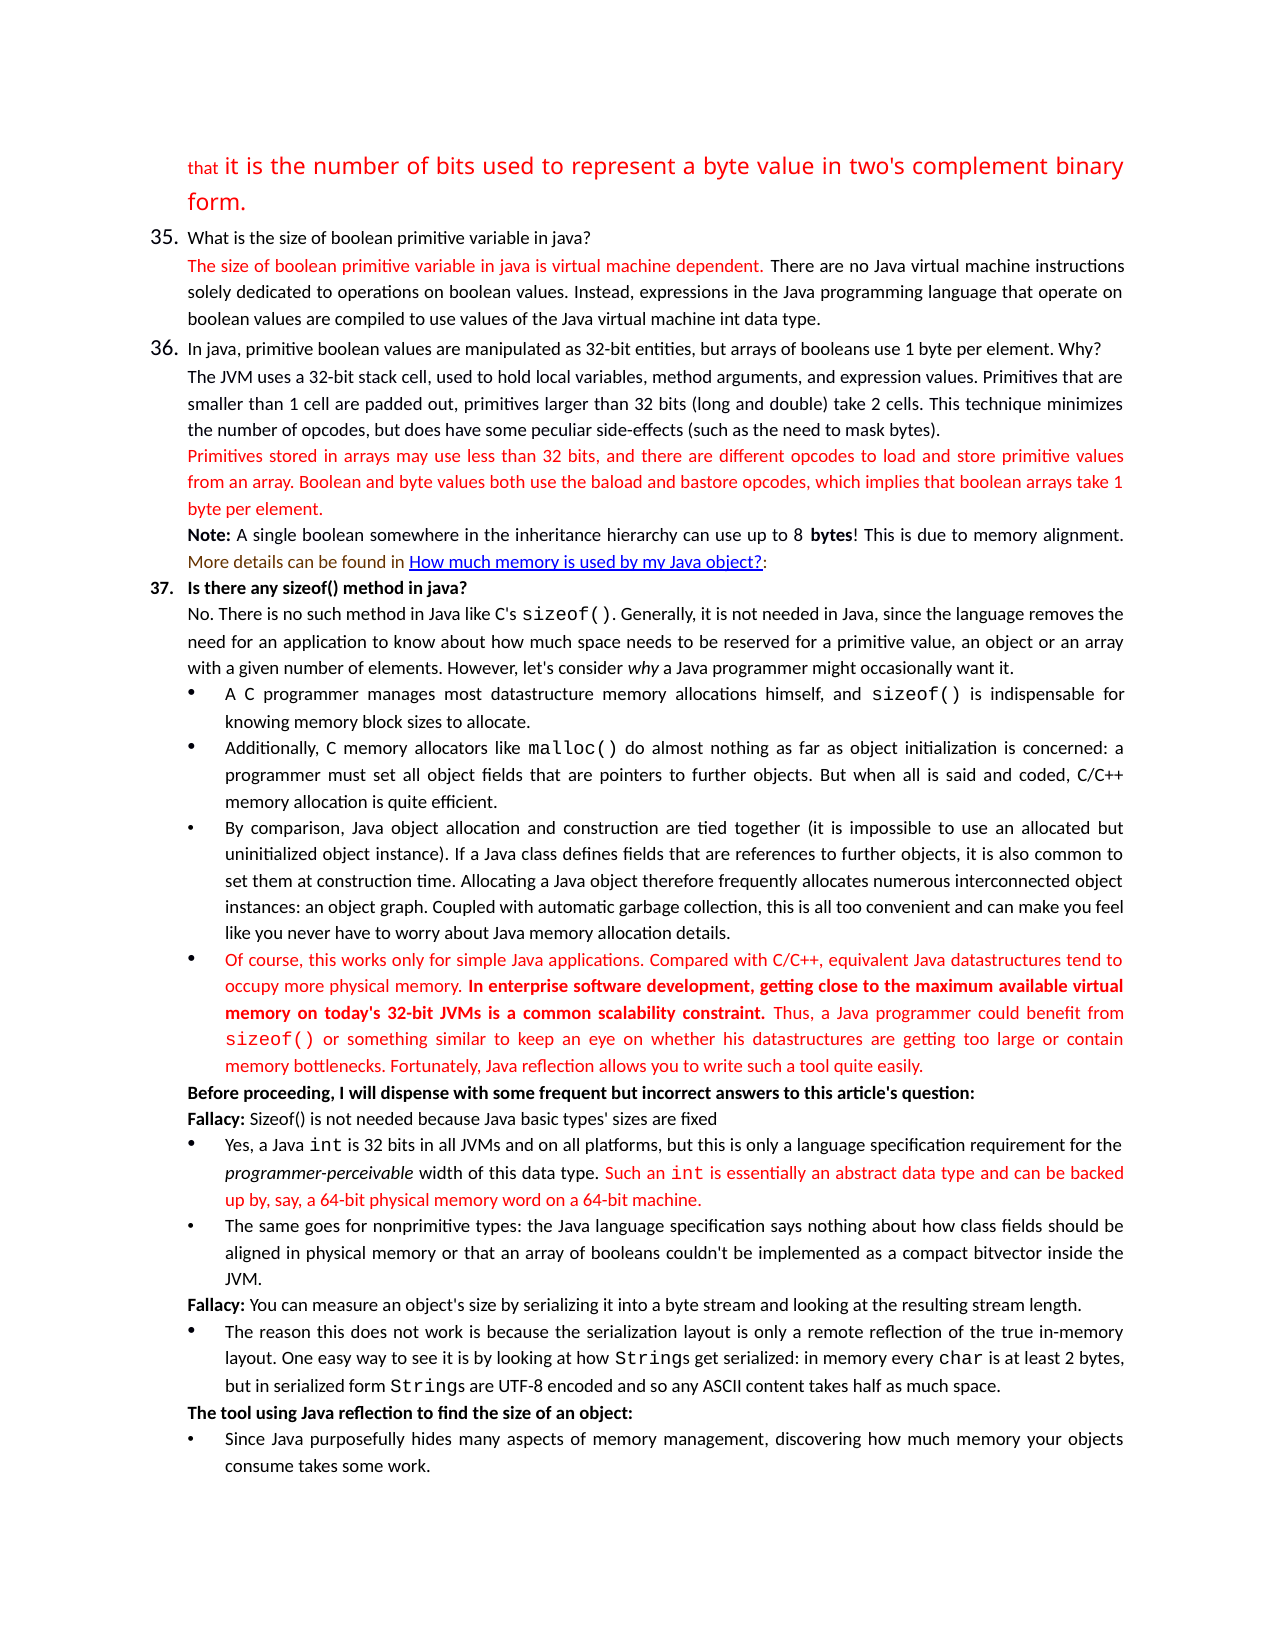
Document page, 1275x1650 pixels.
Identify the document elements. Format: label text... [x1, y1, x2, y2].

list Primitives stored in arrays may use less than 32 bits, and there are different opcodes to load and store primitive values from an array. Boolean and byte values both use the baload and bastore opcodes, which implies that boolean arrays take 1 byte per element. [150, 444, 1125, 520]
list In java, primitive boolean values are manipulated as 32-bit entities, but arrays of booleans use 1 byte per element. Why? [150, 333, 1125, 361]
list The tool using Java reflection to find the size of an object: [150, 1401, 1125, 1424]
list No. There is no such method in Java like C's sizeof(). Generally, it is not needed in Java, since the language removes the need for an application to know about how much space needs to be reserved for a primitive value, an object or an array with a given number of elements. However, let's consider why a Java programmer might occasionally want it. [150, 602, 1125, 679]
list Fallacy: You can measure an object's size by serializing it into a byte stream and looking at the resulting stream length. [150, 1293, 1125, 1316]
list The JVM uses a 32-bit stack cell, used to hold local variables, method arguments, and expression values. Primitives that are smaller than 1 cell are padded out, primitives larger than 32 bits (long and double) take 2 cells. This technique minimizes the number of opcodes, but does have some peculiar side-effects (such as the need to mask bytes). [150, 365, 1125, 441]
list The reason this does not work is because the serialization layout is only a remote reflection of the true in-memory layout. One easy way to see it is by looking at how Strings get serialized: in memory every char is at least 2 bytes, but in serialized form Strings are UTF-8 encoded and so any ASCII content takes half as much space. [187, 1320, 1125, 1398]
list Yes, a Java int is 32 bits in all JVMs and on all platforms, but this is only a language specification requirement for the programmer-perceivable width of this data type. Such an int is essentially an abstract data type and can be backed up by, say, a 64-bit physical memory word on a 64-bit machine. [187, 1133, 1125, 1211]
list Before proceeding, I will dispense with some frequent but incorrect answers to this article's question: [150, 1081, 1125, 1104]
list A C programmer manages most datastructure memory allocations himself, and sizeof() is indispensable for knowing memory block sizes to allocate. [187, 682, 1125, 733]
list that it is the number of bits used to represent a byte value in two's complement binary form. [150, 150, 1125, 217]
list The same goes for nonprimitive types: the Java language specification says nothing about how class fields should be aligned in physical memory or that an array of booleans couldn't be implemented as a compact bitvector inside the JVM. [187, 1214, 1125, 1290]
list Fallacy: Sizeof() is not needed because Java basic types' sizes are fixed [150, 1107, 1125, 1130]
list Is there any sizeof() method in java? [150, 576, 1125, 599]
list Since Java purposefully hides many aspects of memory management, discovering how much memory your objects consume takes some work. [187, 1427, 1125, 1477]
list Additionally, C memory allocators like malloc() do almost nothing as far as object initialization is concerned: a programmer must set all object fields that are pointers to further objects. But when all is said and coded, C/C++ memory allocation is quite efficient. [187, 736, 1125, 813]
list Of course, this works only for simple Java applications. Compared with C/C++, equivalent Java datastructures tend to occupy more physical memory. In enterprise software development, getting close to the maximum available virtual memory on today's 32-bit JVMs is a common scalability constraint. Thus, a Java programmer could benefit from sizeof() or something similar to keep an eye on whether his datastructures are getting too large or contain memory bottlenecks. Fortunately, Java reflection allows you to write such a tool quite easily. [187, 948, 1125, 1077]
list What is the size of boolean primitive variable in java? [150, 222, 1125, 250]
list Note: A single boolean somewhere in the inheritance hierarchy can use up to 8 bytes! This is due to memory alignment. More details can be found in How much memory is used by my Java object?: [150, 523, 1125, 573]
list By comparison, Java object allocation and construction are tied together (it is impossible to use an allocated but uninitialized object instance). If a Java class defines fields that are references to further objects, it is also common to set them at construction time. Allocating a Java object therefore frequently allocates numerous interconnected object instances: an object graph. Coupled with automatic garbage collection, this is all too convenient and can make you feel like you never have to worry about Java memory allocation details. [187, 816, 1125, 944]
list The size of boolean primitive variable in java is virtual machine dependent. There are no Java virtual machine instructions solely dedicated to operations on boolean values. Instead, expressions in the Java programming language that operate on boolean values are compiled to use values of the Java virtual machine int data type. [150, 254, 1125, 330]
